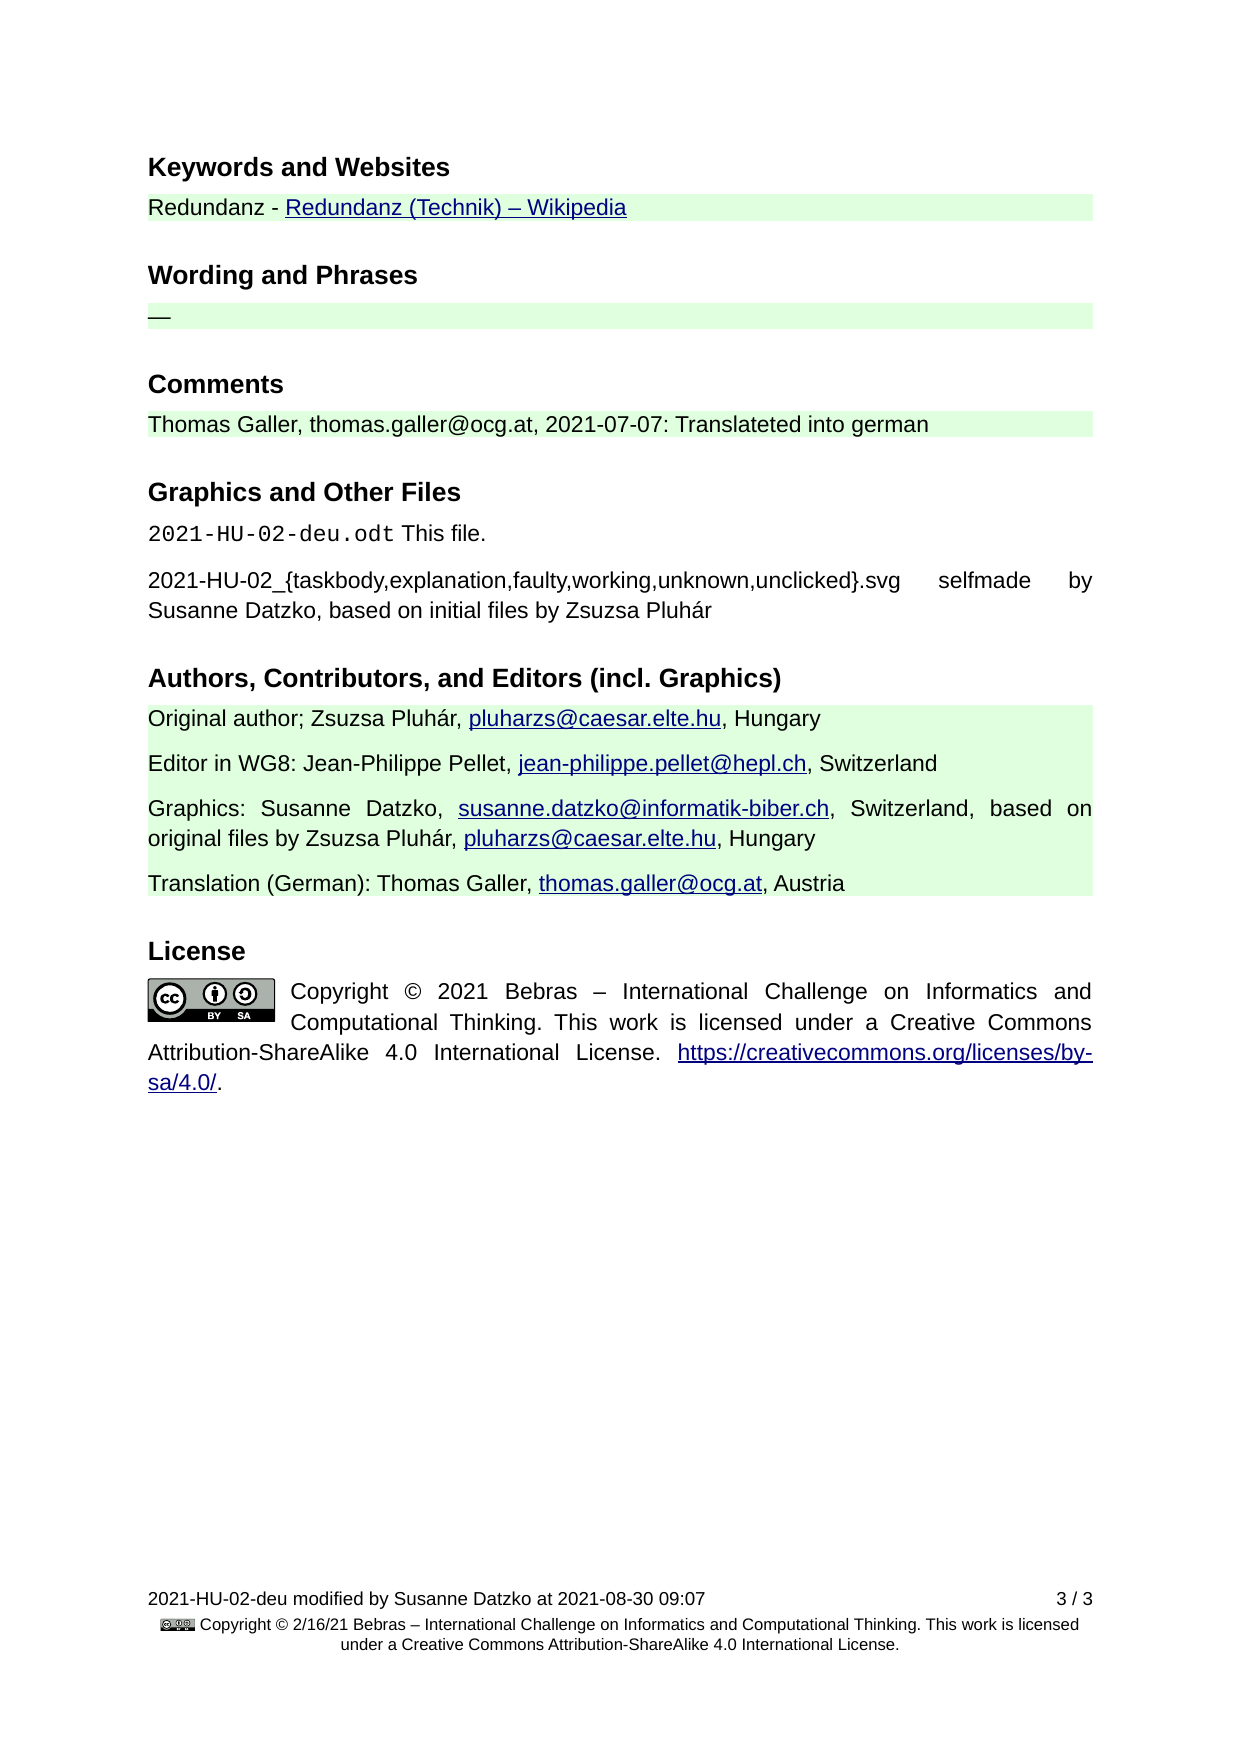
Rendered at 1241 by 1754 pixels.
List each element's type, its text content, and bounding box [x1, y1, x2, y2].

text Thomas Galler, thomas.galler@ocg.at, 2021-07-07: Translateted into german [148, 411, 1093, 437]
text Copyright © 2021 Bebras – International Challenge on Informatics and Computational Thinking. This work is licensed under a Creative Commons Attribution-ShareAlike 4.0 International License. https://creativecommons.org/licenses/by-sa/4.0/. [148, 978, 1093, 1095]
subtitle Comments [148, 368, 1093, 399]
text Redundanz - Redundanz (Technik) – Wikipedia [148, 194, 1093, 221]
text Original author; Zsuzsa Pluhár, pluharzs@caesar.elte.hu, Hungary [148, 705, 1093, 732]
text — [148, 303, 1093, 329]
subtitle License [148, 936, 1093, 966]
text Editor in WG8: Jean-Philippe Pellet, jean-philippe.pellet@hepl.ch, Switzerland [148, 750, 1093, 776]
subtitle Wording and Phrases [148, 260, 1093, 290]
subtitle Authors, Contributors, and Editors (incl. Graphics) [148, 662, 1093, 693]
text 2021-HU-02_{taskbody,explanation,faulty,working,unknown,unclicked}.svg selfmade by Susanne Datzko, based on initial files by Zsuzsa Pluhár [148, 567, 1093, 623]
subtitle Keywords and Websites [148, 151, 1093, 182]
text 2021-HU-02-deu.odt This file. [148, 519, 1093, 548]
text Graphics: Susanne Datzko, susanne.datzko@informatik-biber.ch, Switzerland, based on original files by Zsuzsa Pluhár, pluharzs@caesar.elte.hu, Hungary [148, 795, 1093, 851]
text Translation (German): Thomas Galler, thomas.galler@ocg.at, Austria [148, 870, 1093, 896]
subtitle Graphics and Other Files [148, 477, 1093, 507]
